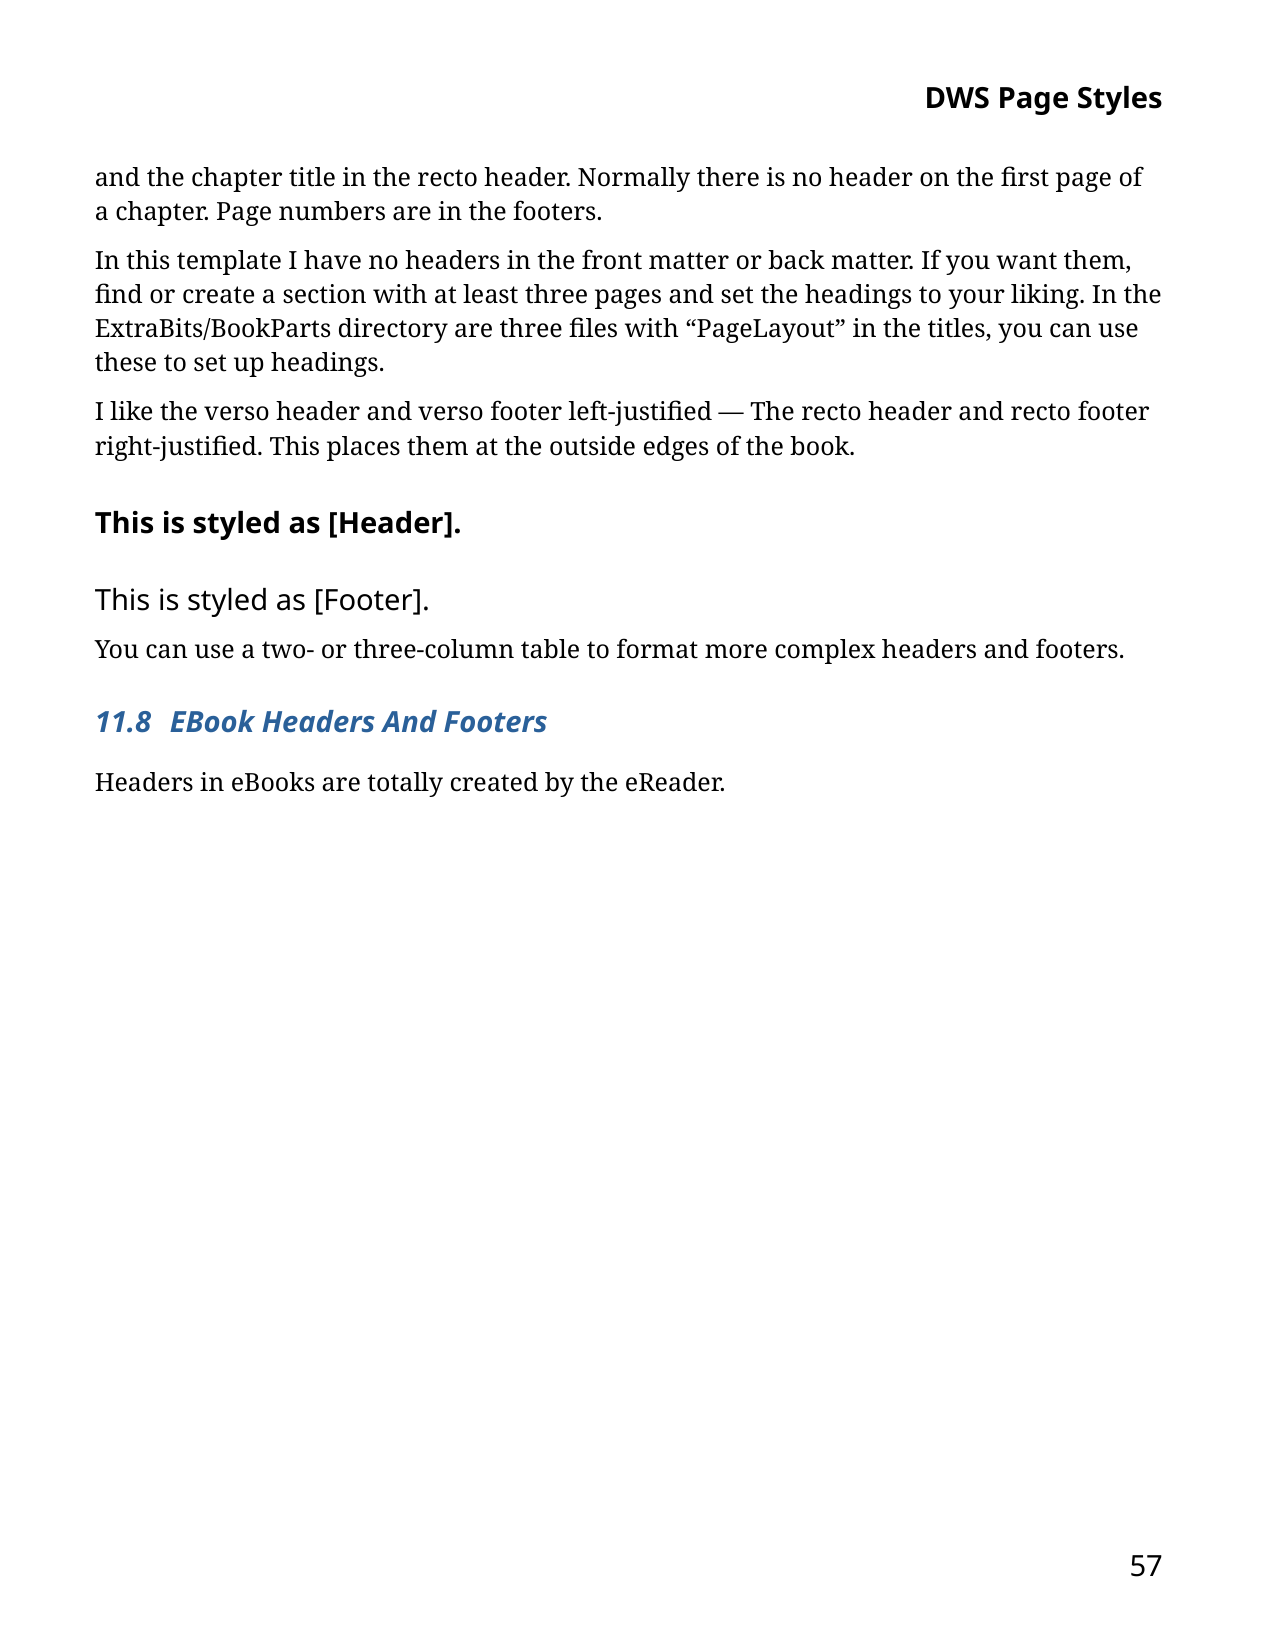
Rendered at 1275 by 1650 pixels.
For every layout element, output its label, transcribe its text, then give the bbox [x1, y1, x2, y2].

text This is styled as [Footer]. [94, 579, 1162, 619]
subtitle eBook Headers and Footers [94, 701, 1162, 741]
text You can use a two- or three-column table to format more complex headers and footers. [94, 632, 1162, 666]
text and the chapter title in the recto header. Normally there is no header on the first page of a chapter. Page numbers are in the footers. [94, 160, 1162, 228]
text I like the verso header and verso footer left-justified — The recto header and recto footer right-justified. This places them at the outside edges of the book. [94, 394, 1162, 462]
text In this template I have no headers in the front matter or back matter. If you want them, find or create a section with at least three pages and set the headings to your liking. In the ExtraBits/BookParts directory are three files with “PageLayout” in the titles, you can use these to set up headings. [94, 243, 1162, 379]
text This is styled as [Header]. [94, 502, 1162, 542]
text Headers in eBooks are totally created by the eReader. [94, 765, 1162, 799]
